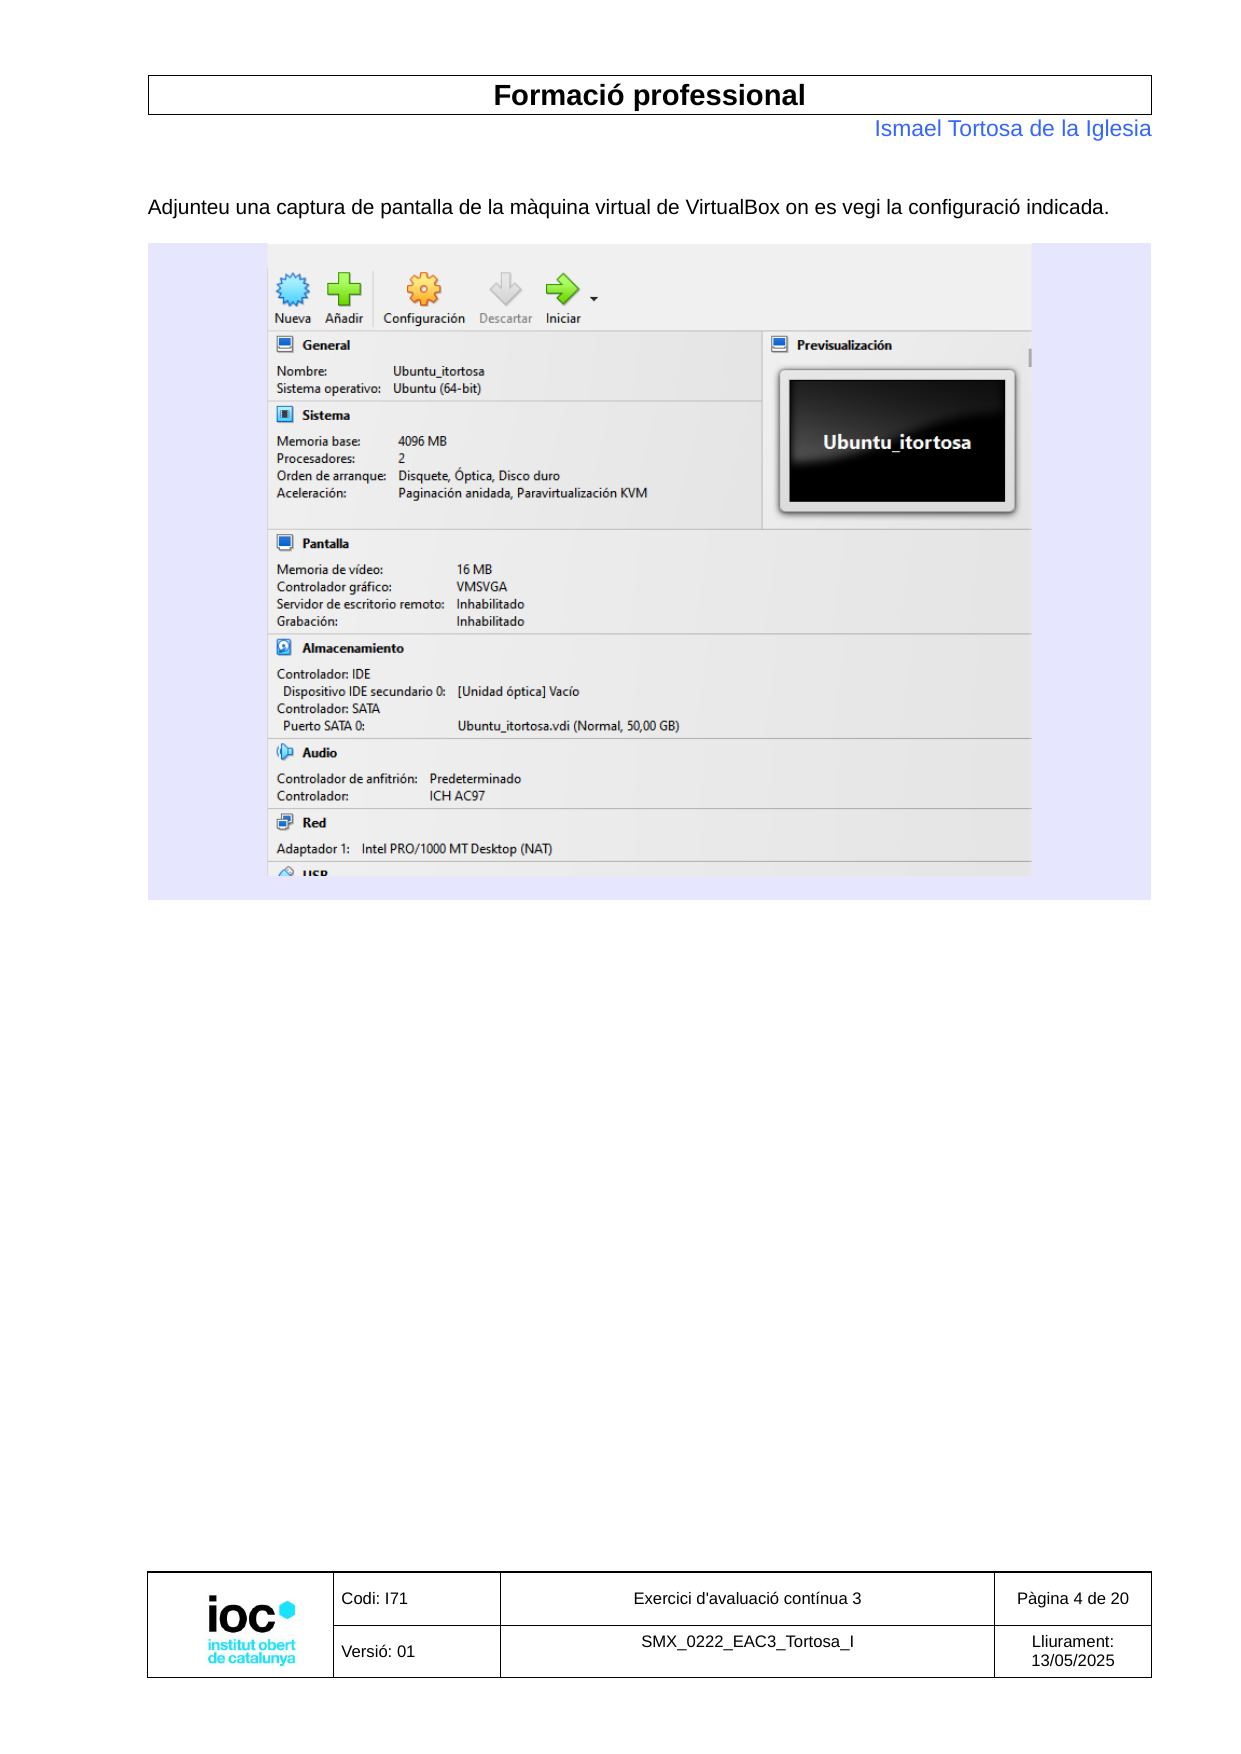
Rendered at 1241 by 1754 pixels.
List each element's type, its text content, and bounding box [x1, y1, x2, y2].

picture [195, 1581, 309, 1677]
picture [267, 242, 1032, 876]
text Adjunteu una captura de pantalla de la màquina virtual de VirtualBox on es vegi la configuració indicada. [148, 195, 1151, 219]
